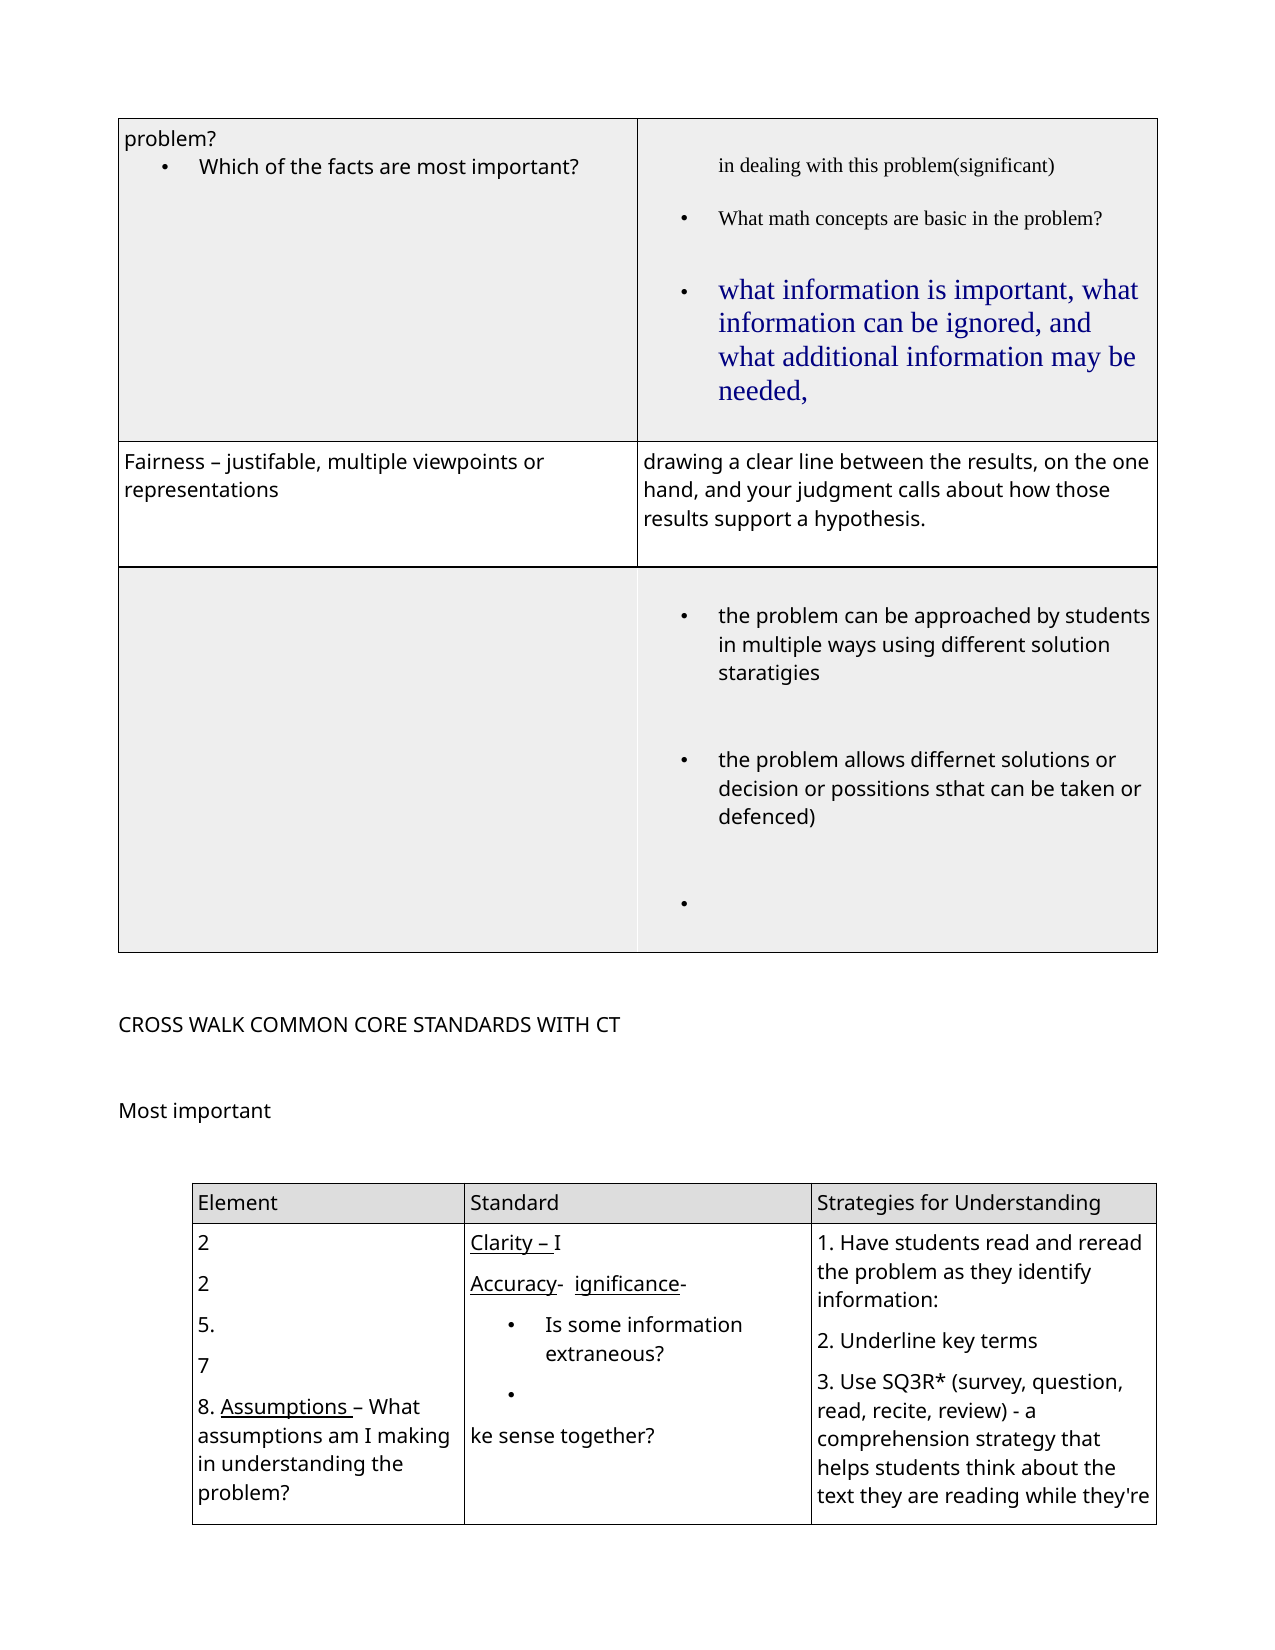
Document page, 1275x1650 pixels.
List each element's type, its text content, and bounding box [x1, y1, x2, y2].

table_header [119, 568, 637, 952]
table_cell Fairness – justifable, multiple viewpoints or representations [119, 442, 637, 566]
text Most important [118, 1097, 1157, 1125]
table_header Element [193, 1184, 464, 1223]
table_cell Signficance – focuses on most important, not trivial What is the most central idea to solving the problem? Which of the facts are most important? [119, 119, 637, 441]
table_cell Clarity – I Accuracy- ignificance- Is some information extraneous? ke sense together? [465, 1224, 811, 1524]
table_cell in dealing with this problem(significant) What math concepts are basic in the problem? what information is important, what information can be ignored, and what additional information may be needed, [638, 119, 1157, 441]
table_cell drawing a clear line between the results, on the one hand, and your judgment calls about how those results support a hypothesis. [638, 442, 1157, 566]
table_header Standard [465, 1184, 811, 1223]
text CROSS WALK COMMON CORE STANDARDS WITH CT [118, 1010, 1157, 1038]
table_header Strategies for Understanding [812, 1184, 1156, 1223]
table_cell 2 2 5. 7 8. Assumptions – What assumptions am I making in understanding the problem? [193, 1224, 464, 1524]
table_cell 1. Have students read and reread the problem as they identify information: 2. Underline key terms 3. Use SQ3R* (survey, question, read, recite, review) - a comprehension strategy that helps students think about the text they are reading while they're [812, 1224, 1156, 1524]
table_header the problem can be approached by students in multiple ways using different solution staratigies the problem allows differnet solutions or decision or possitions sthat can be taken or defenced) [638, 568, 1157, 952]
